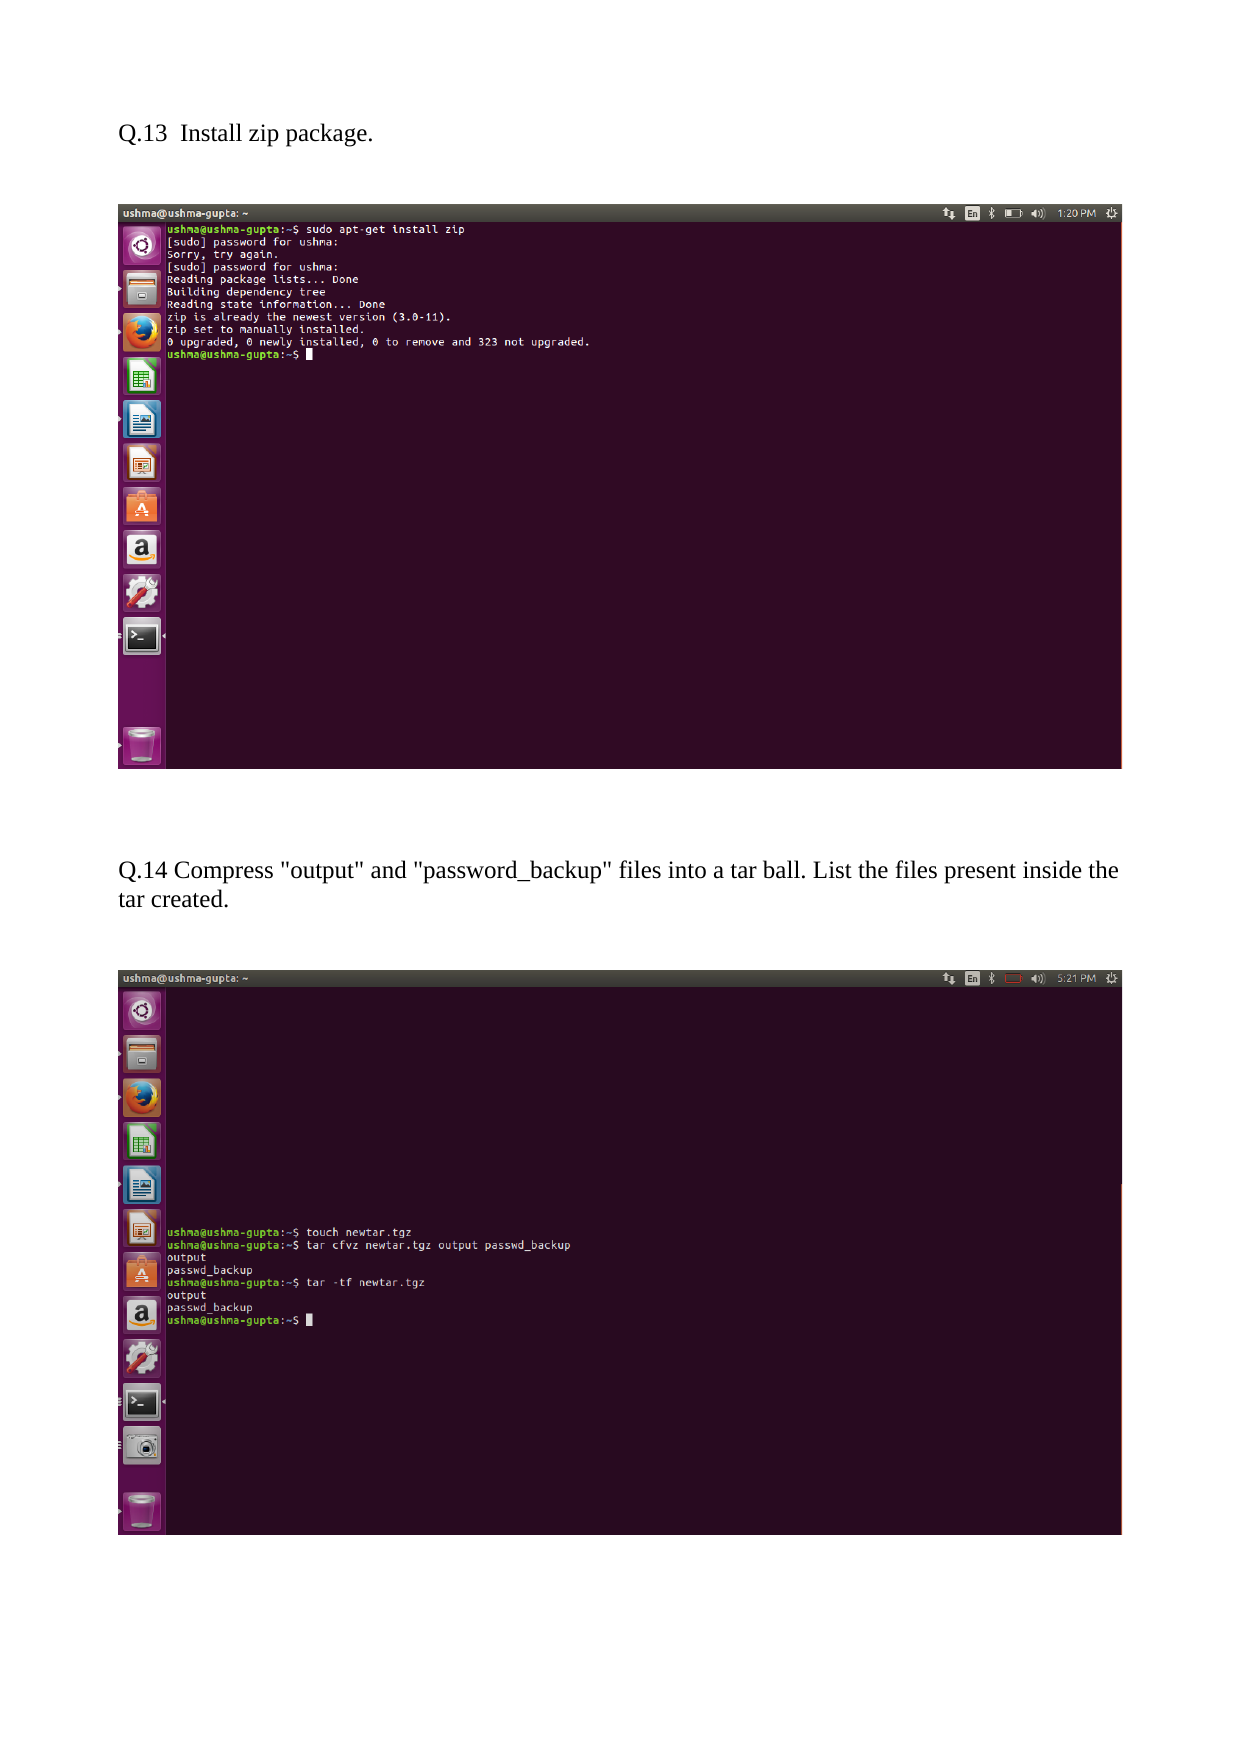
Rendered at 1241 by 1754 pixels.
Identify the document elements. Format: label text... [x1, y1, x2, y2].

text Q.14 Compress "output" and "password_backup" files into a tar ball. List the files present inside the tar created. [118, 855, 1122, 912]
text Q.13 Install zip package. [118, 118, 1122, 147]
picture [118, 204, 1123, 769]
picture [118, 970, 1123, 1535]
